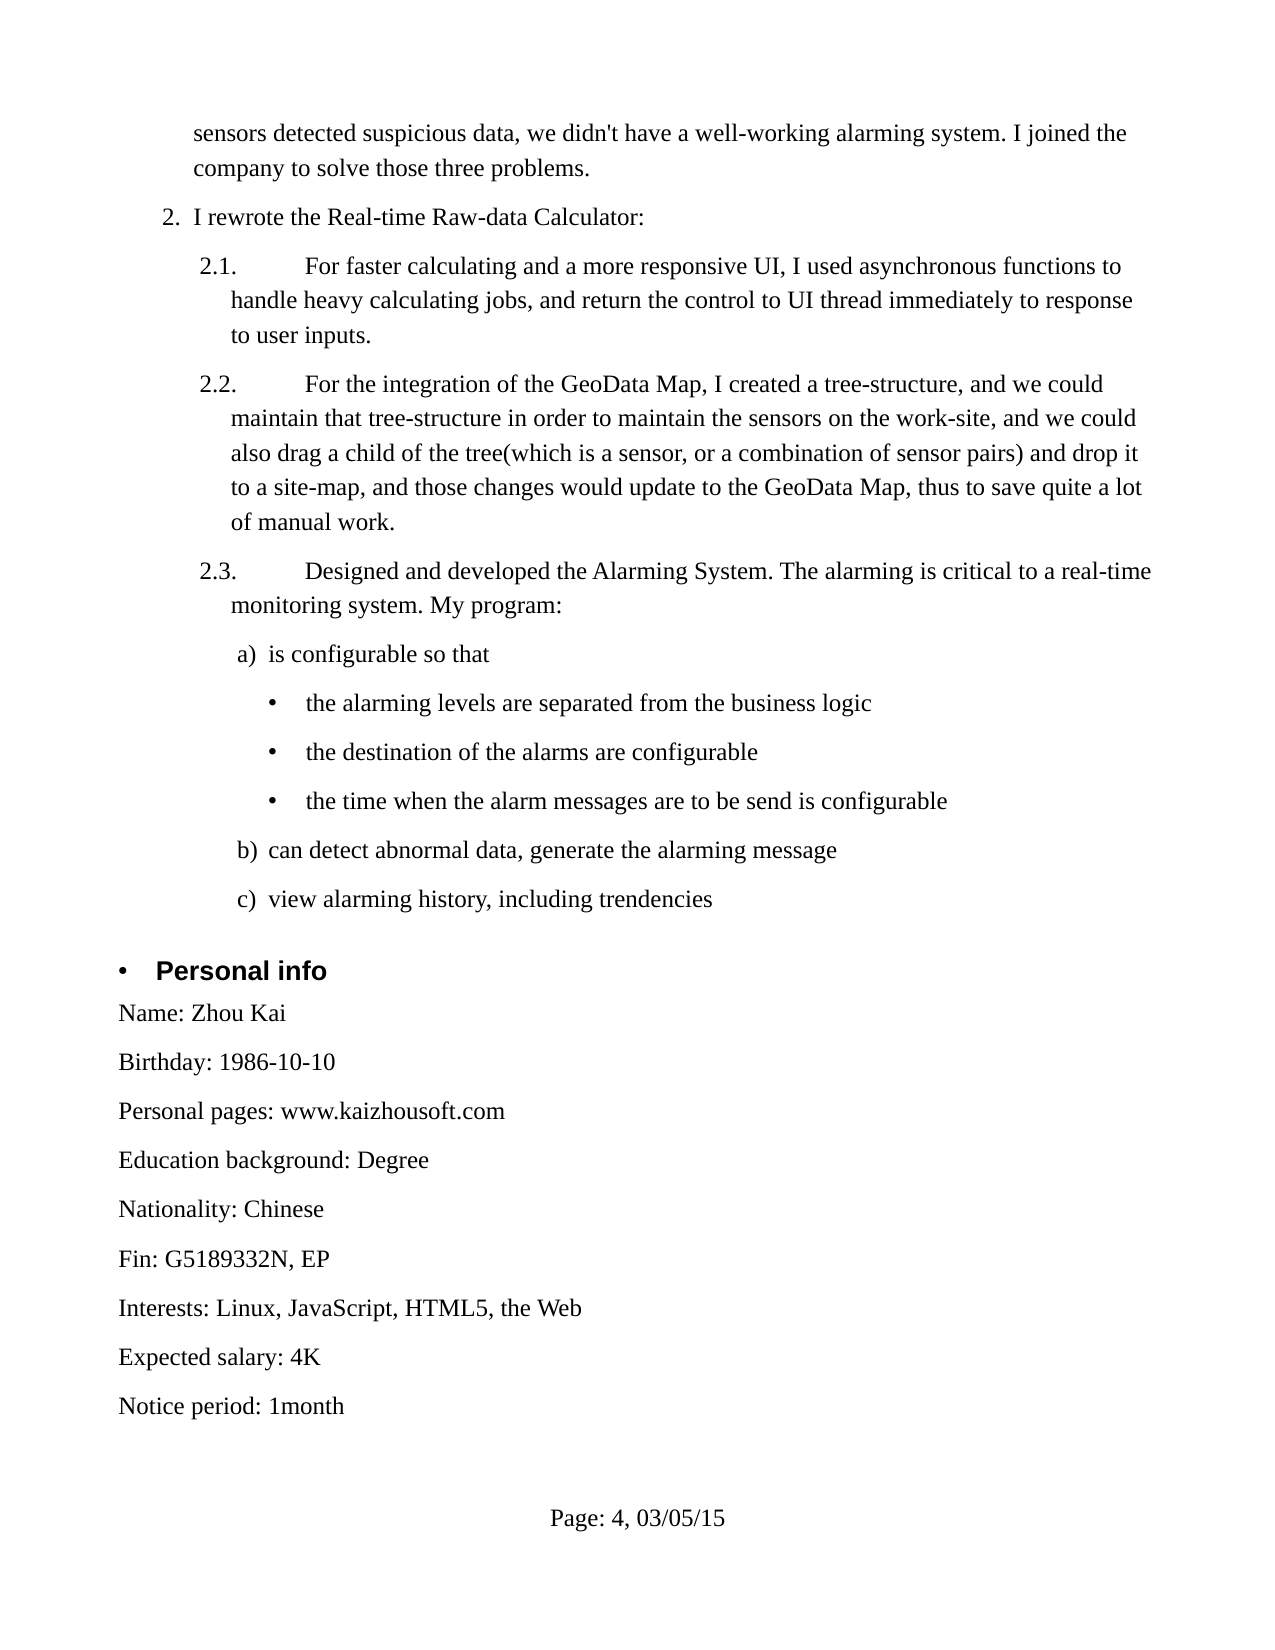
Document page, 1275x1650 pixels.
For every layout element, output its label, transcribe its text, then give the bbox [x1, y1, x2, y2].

list sensors detected suspicious data, we didn't have a well-working alarming system. I joined the company to solve those three problems. [156, 118, 1157, 181]
list For the integration of the GeoData Map, I created a tree-structure, and we could maintain that tree-structure in order to maintain the sensors on the work-site, and we could also drag a child of the tree(which is a sensor, or a combination of sensor pairs) and drop it to a site-map, and those changes would update to the GeoData Map, thus to save quite a lot of manual work. [193, 369, 1157, 535]
list I rewrote the Real-time Raw-data Calculator: [156, 202, 1157, 230]
list can detect abnormal data, generate the alarming message [231, 836, 1157, 864]
text Notice period: 1month [118, 1391, 1157, 1419]
text Birthday: 1986-10-10 [118, 1047, 1157, 1076]
text Education background: Degree [118, 1146, 1157, 1174]
list is configurable so that [231, 639, 1157, 668]
list the time when the alarm messages are to be send is configurable [268, 786, 1157, 815]
list the destination of the alarms are configurable [268, 737, 1157, 766]
subtitle Personal info [118, 954, 1157, 986]
text Fin: G5189332N, EP [118, 1244, 1157, 1272]
text Interests: Linux, JavaScript, HTML5, the Web [118, 1293, 1157, 1321]
text Expected salary: 4K [118, 1342, 1157, 1371]
text Name: Zhou Kai [118, 998, 1157, 1027]
text Personal pages: www.kaizhousoft.com [118, 1096, 1157, 1125]
list For faster calculating and a more responsive UI, I used asynchronous functions to handle heavy calculating jobs, and return the control to UI thread immediately to response to user inputs. [193, 251, 1157, 348]
list Designed and developed the Alarming System. The alarming is critical to a real-time monitoring system. My program: [193, 556, 1157, 619]
text Nationality: Chinese [118, 1194, 1157, 1223]
list the alarming levels are separated from the business logic [268, 688, 1157, 717]
list view alarming history, including trendencies [231, 884, 1157, 913]
